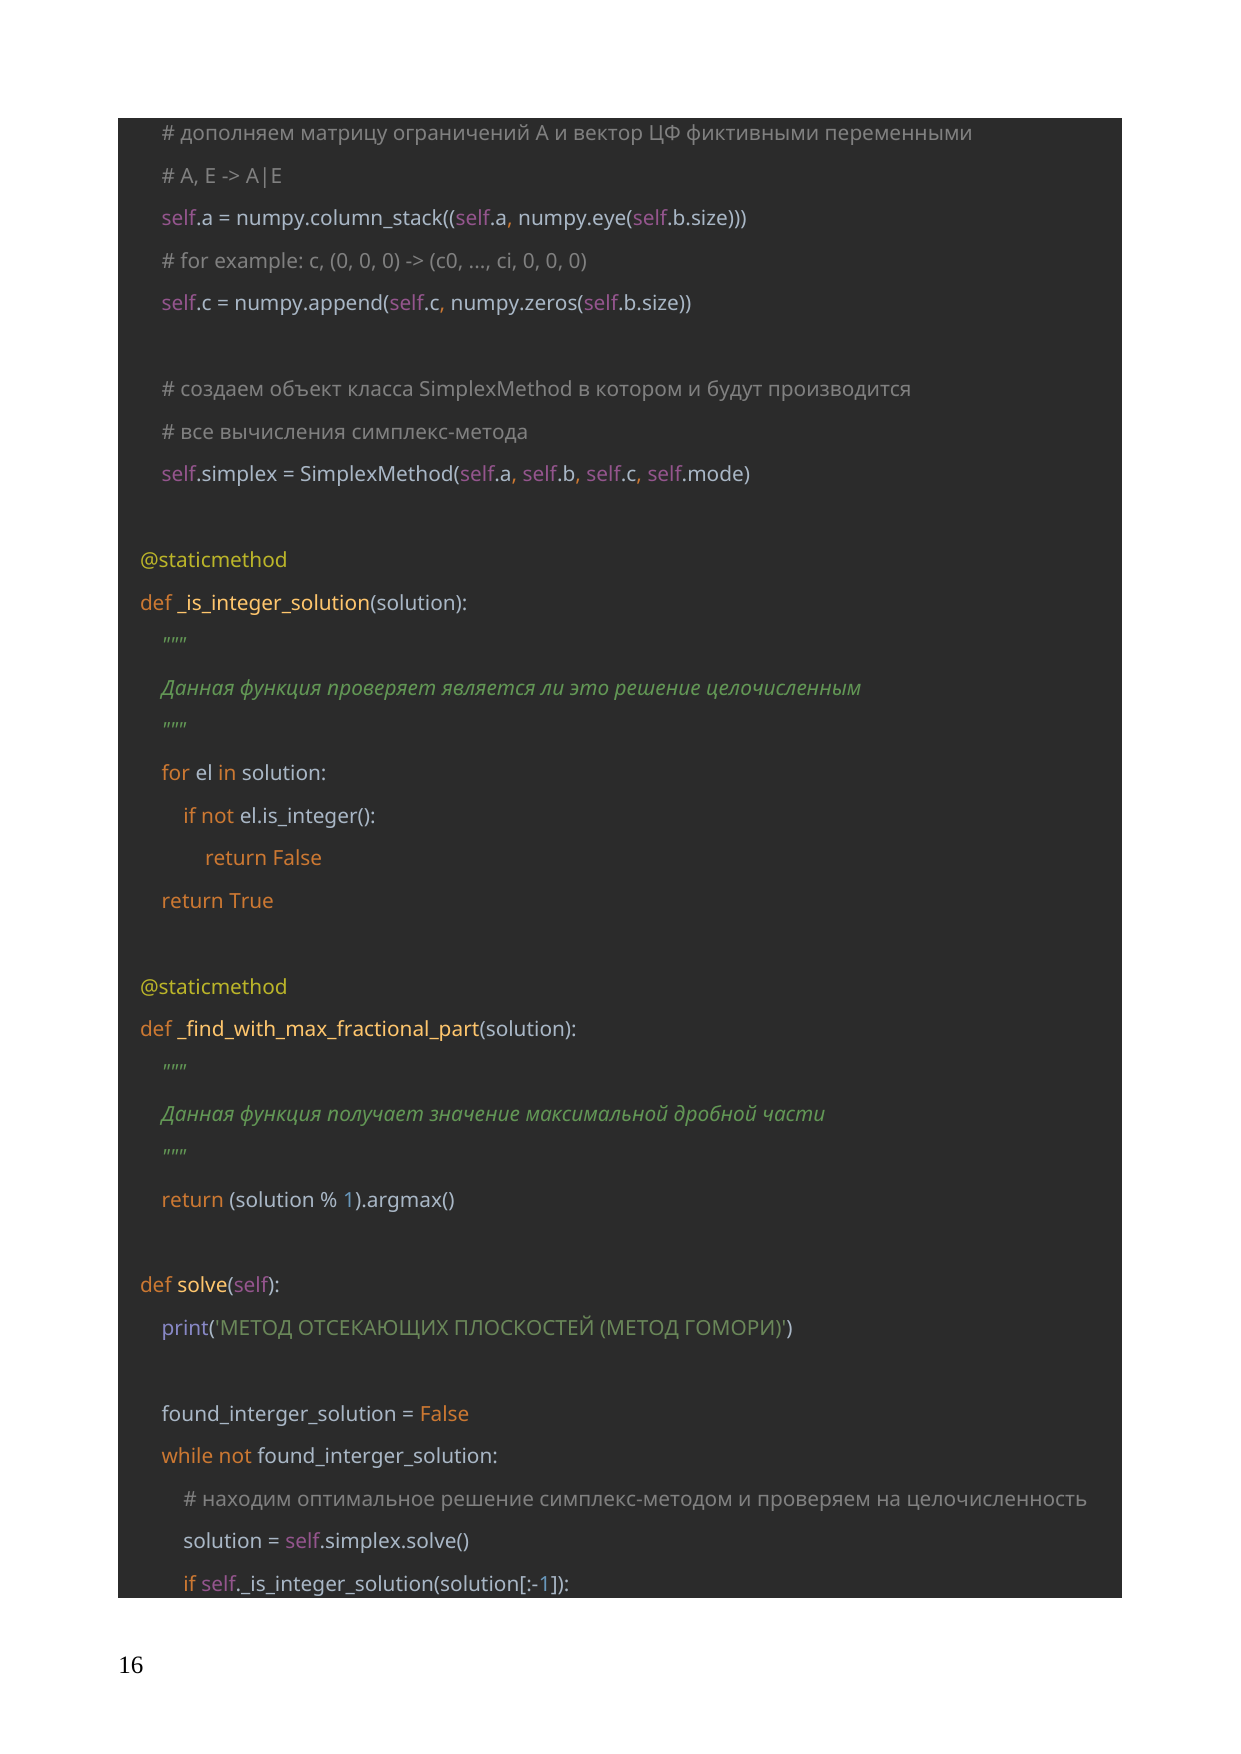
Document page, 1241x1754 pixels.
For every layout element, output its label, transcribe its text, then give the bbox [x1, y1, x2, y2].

text # дополняем матрицу ограничений A и вектор ЦФ фиктивными переменными # A, E -> A|E self.a = numpy.column_stack((self.a, numpy.eye(self.b.size))) # for example: c, (0, 0, 0) -> (c0, ..., ci, 0, 0, 0) self.c = numpy.append(self.c, numpy.zeros(self.b.size)) # создаем объект класса SimplexMethod в котором и будут производится # все вычисления симплекс-метода self.simplex = SimplexMethod(self.a, self.b, self.c, self.mode) @staticmethod def _is_integer_solution(solution): """ Данная функция проверяет является ли это решение целочисленным """ for el in solution: if not el.is_integer(): return False return True @staticmethod def _find_with_max_fractional_part(solution): """ Данная функция получает значение максимальной дробной части """ return (solution % 1).argmax() def solve(self): print('МЕТОД ОТСЕКАЮЩИХ ПЛОСКОСТЕЙ (МЕТОД ГОМОРИ)') found_interger_solution = False while not found_interger_solution: # находим оптимальное решение симплекс-методом и проверяем на целочисленность solution = self.simplex.solve() if self._is_integer_solution(solution[:-1]): [118, 118, 1122, 1598]
